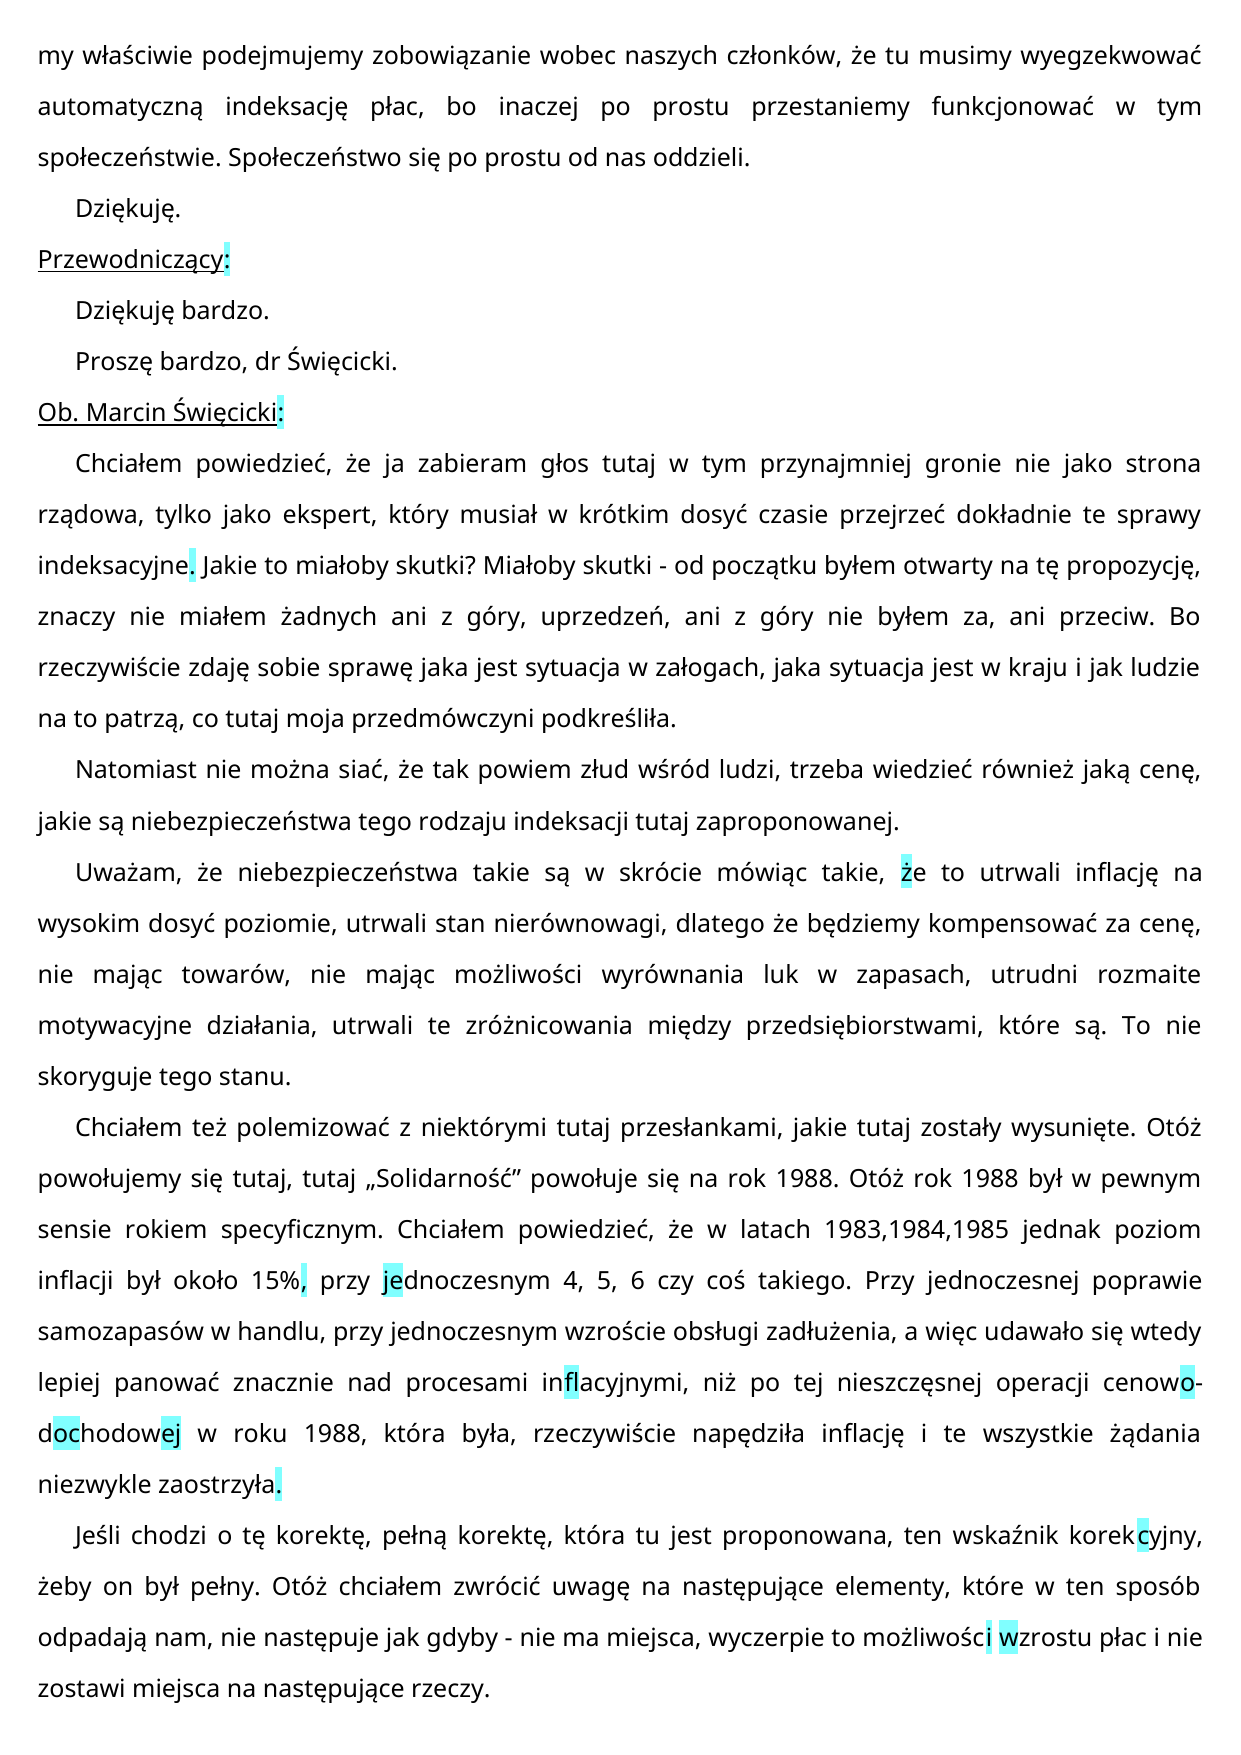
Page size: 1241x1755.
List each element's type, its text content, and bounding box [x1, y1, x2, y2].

text Natomiast nie można siać, że tak powiem złud wśród ludzi, trzeba wiedzieć również jaką cenę, jakie są niebezpieczeństwa tego rodzaju indeksacji tutaj zaproponowanej. [37, 752, 1203, 837]
text Dziękuję bardzo. [37, 293, 1203, 327]
text Dziękuję. [37, 191, 1203, 225]
text Chciałem powiedzieć, że ja zabieram głos tutaj w tym przynajmniej gronie nie jako strona rządowa, tylko jako ekspert, który musiał w krótkim dosyć czasie przejrzeć dokładnie te sprawy indeksacyjne. Jakie to miałoby skutki? Miałoby skutki - od początku byłem otwarty na tę propozycję, znaczy nie miałem żadnych ani z góry, uprzedzeń, ani z góry nie byłem za, ani przeciw. Bo rzeczywiście zdaję sobie sprawę jaka jest sytuacja w załogach, jaka sytuacja jest w kraju i jak ludzie na to patrzą, co tutaj moja przedmówczyni podkreśliła. [37, 446, 1203, 735]
text my właściwie podejmujemy zobowiązanie wobec naszych członków, że tu musimy wyegzekwować automatyczną indeksację płac, bo inaczej po prostu przestaniemy funkcjonować w tym społeczeństwie. Społeczeństwo się po prostu od nas oddzieli. [37, 37, 1203, 174]
text Ob. Marcin Święcicki: [37, 395, 1203, 429]
text Uważam, że niebezpieczeństwa takie są w skrócie mówiąc takie, że to utrwali inflację na wysokim dosyć poziomie, utrwali stan nierównowagi, dlatego że będziemy kompensować za cenę, nie mając towarów, nie mając możliwości wyrównania luk w zapasach, utrudni rozmaite motywacyjne działania, utrwali te zróżnicowania między przedsiębiorstwami, które są. To nie skoryguje tego stanu. [37, 854, 1203, 1092]
text Przewodniczący: [37, 242, 1203, 276]
text Proszę bardzo, dr Święcicki. [37, 344, 1203, 378]
text Jeśli chodzi o tę korektę, pełną korektę, która tu jest proponowana, ten wskaźnik korekcyjny, żeby on był pełny. Otóż chciałem zwrócić uwagę na następujące elementy, które w ten sposób odpadają nam, nie następuje jak gdyby - nie ma miejsca, wyczerpie to możliwości wzrostu płac i nie zostawi miejsca na następujące rzeczy. [37, 1518, 1203, 1705]
text Chciałem też polemizować z niektórymi tutaj przesłankami, jakie tutaj zostały wysunięte. Otóż powołujemy się tutaj, tutaj „Solidarność” powołuje się na rok 1988. Otóż rok 1988 był w pewnym sensie rokiem specyficznym. Chciałem powiedzieć, że w latach 1983,1984,1985 jednak poziom inflacji był około 15%, przy jednoczesnym 4, 5, 6 czy coś takiego. Przy jednoczesnej poprawie samozapasów w handlu, przy jednoczesnym wzroście obsługi zadłużenia, a więc udawało się wtedy lepiej panować znacznie nad procesami inflacyjnymi, niż po tej nieszczęsnej operacji cenowo-dochodowej w roku 1988, która była, rzeczywiście napędziła inflację i te wszystkie żądania niezwykle zaostrzyła. [37, 1109, 1203, 1501]
